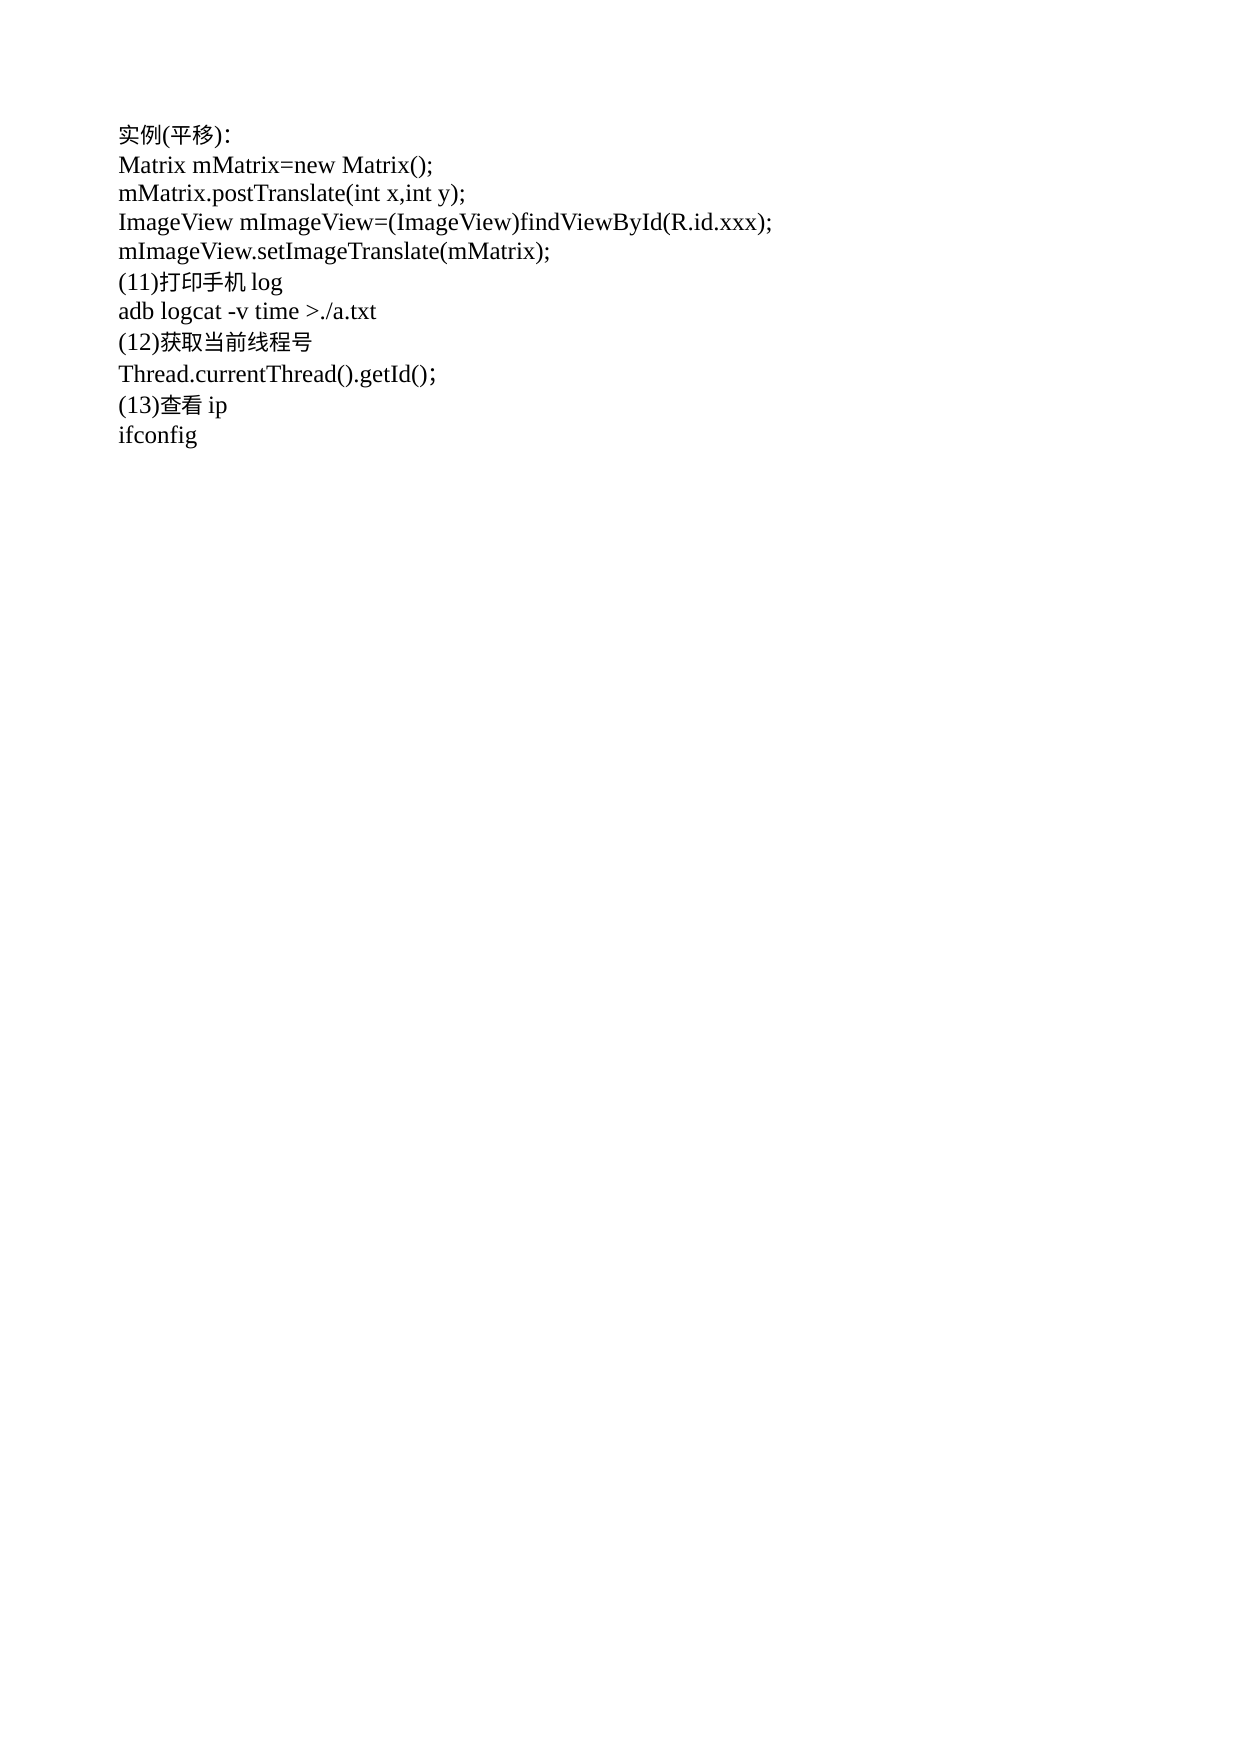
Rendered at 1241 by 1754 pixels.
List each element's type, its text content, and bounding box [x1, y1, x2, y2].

text adb logcat -v time >./a.txt [118, 296, 1122, 325]
text (11)打印手机log [118, 265, 1122, 296]
text mMatrix.postTranslate(int x,int y); [118, 178, 1122, 207]
text mImageView.setImageTranslate(mMatrix); [118, 236, 1122, 265]
text Thread.currentThread().getId()； [118, 357, 1122, 388]
text ImageView mImageView=(ImageView)findViewById(R.id.xxx); [118, 207, 1122, 236]
text (13)查看ip [118, 388, 1122, 420]
text 实例(平移)： [118, 118, 1122, 150]
text ifconfig [118, 420, 1122, 449]
text Matrix mMatrix=new Matrix(); [118, 150, 1122, 178]
text (12)获取当前线程号 [118, 325, 1122, 357]
